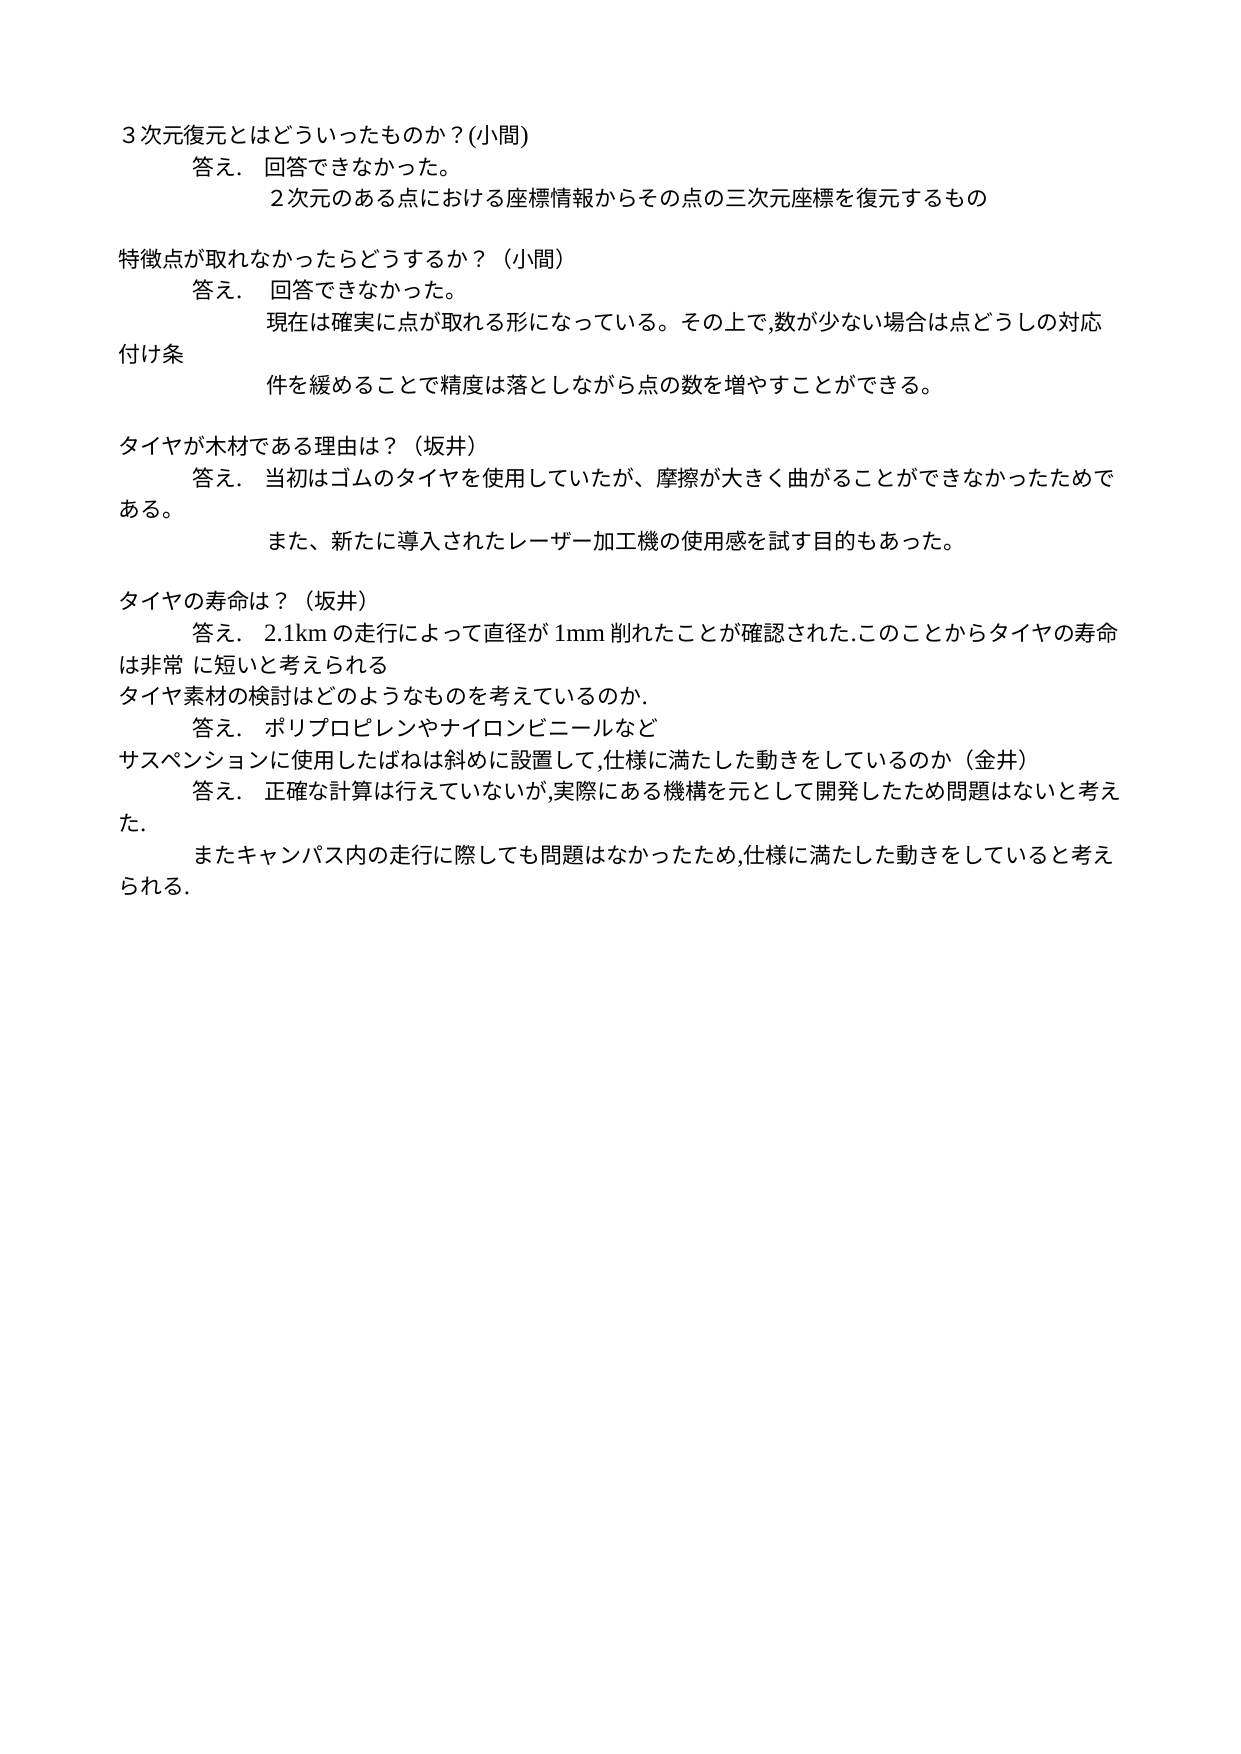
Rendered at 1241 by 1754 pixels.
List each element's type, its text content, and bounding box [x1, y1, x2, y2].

text タイヤ素材の検討はどのようなものを考えているのか. [118, 679, 1122, 711]
text タイヤが木材である理由は？（坂井） [118, 429, 1122, 461]
text 答え. ポリプロピレンやナイロンビニールなど [118, 711, 1122, 743]
text 現在は確実に点が取れる形になっている。その上で,数が少ない場合は点どうしの対応付け条 [118, 305, 1122, 368]
text 答え. 正確な計算は行えていないが,実際にある機構を元として開発したため問題はないと考えた. [118, 774, 1122, 838]
text 件を緩めることで精度は落としながら点の数を増やすことができる。 [118, 368, 1122, 400]
text また、新たに導入されたレーザー加工機の使用感を試す目的もあった。 [118, 524, 1122, 556]
text ２次元のある点における座標情報からその点の三次元座標を復元するもの [118, 181, 1122, 213]
text またキャンパス内の走行に際しても問題はなかったため,仕様に満たした動きをしていると考えられる. [118, 838, 1122, 901]
text 答え. 当初はゴムのタイヤを使用していたが、摩擦が大きく曲がることができなかったためである。 [118, 461, 1122, 524]
text 答え. 回答できなかった。 [118, 150, 1122, 181]
text 特徴点が取れなかったらどうするか？（小間） [118, 242, 1122, 273]
text 答え. 回答できなかった。 [118, 273, 1122, 305]
text サスペンションに使用したばねは斜めに設置して,仕様に満たした動きをしているのか（金井） [118, 743, 1122, 774]
text タイヤの寿命は？（坂井） [118, 584, 1122, 616]
text 答え. 2.1kmの走行によって直径が1mm削れたことが確認された.このことからタイヤの寿命は非常 に短いと考えられる [118, 616, 1122, 679]
text ３次元復元とはどういったものか？(小間) [118, 118, 1122, 150]
